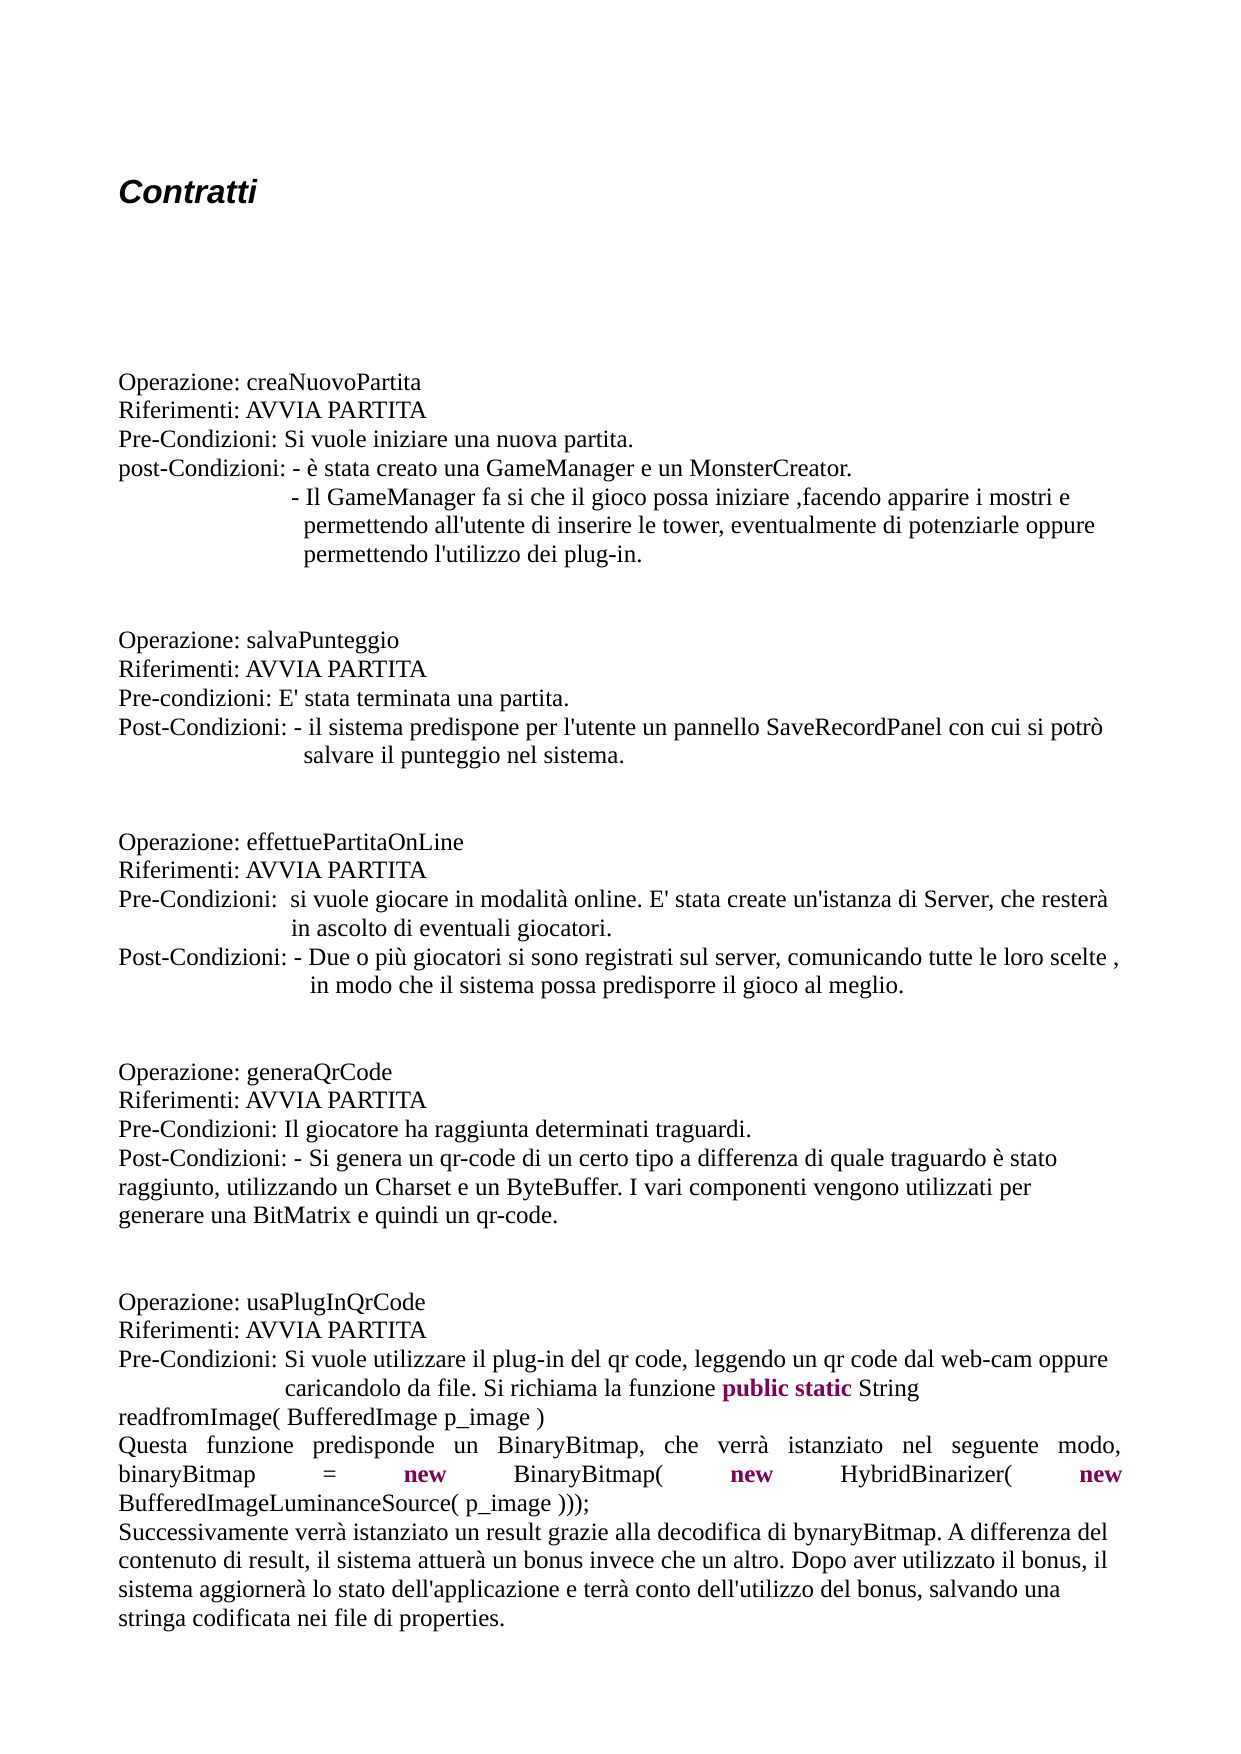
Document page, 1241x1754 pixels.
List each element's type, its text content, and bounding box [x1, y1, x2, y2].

text Pre-condizioni: E' stata terminata una partita. [118, 683, 1122, 712]
text Riferimenti: AVVIA PARTITA [118, 395, 1122, 424]
text Operazione: generaQrCode [118, 1057, 1122, 1085]
text Post-Condizioni: - il sistema predispone per l'utente un pannello SaveRecordPanel con cui si potrò salvare il punteggio nel sistema. [118, 712, 1122, 769]
subtitle Contratti [118, 172, 1122, 210]
text Questa funzione predisponde un BinaryBitmap, che verrà istanziato nel seguente modo, binaryBitmap = new BinaryBitmap( new HybridBinarizer( new BufferedImageLuminanceSource( p_image ))); [118, 1430, 1122, 1517]
text Operazione: creaNuovoPartita [118, 367, 1122, 395]
text Operazione: salvaPunteggio [118, 625, 1122, 654]
text Pre-Condizioni: Si vuole iniziare una nuova partita. [118, 424, 1122, 453]
text Pre-Condizioni: si vuole giocare in modalità online. E' stata create un'istanza di Server, che resterà in ascolto di eventuali giocatori. [118, 884, 1122, 942]
text Pre-Condizioni: Il giocatore ha raggiunta determinati traguardi. [118, 1114, 1122, 1143]
text Post-Condizioni: - Si genera un qr-code di un certo tipo a differenza di quale traguardo è stato raggiunto, utilizzando un Charset e un ByteBuffer. I vari componenti vengono utilizzati per generare una BitMatrix e quindi un qr-code. [118, 1143, 1122, 1229]
text Operazione: effettuePartitaOnLine [118, 827, 1122, 855]
text Riferimenti: AVVIA PARTITA [118, 654, 1122, 683]
text Riferimenti: AVVIA PARTITA [118, 1315, 1122, 1344]
text Post-Condizioni: - Due o più giocatori si sono registrati sul server, comunicando tutte le loro scelte , in modo che il sistema possa predisporre il gioco al meglio. [118, 942, 1122, 999]
text post-Condizioni: - è stata creato una GameManager e un MonsterCreator. [118, 453, 1122, 482]
text Pre-Condizioni: Si vuole utilizzare il plug-in del qr code, leggendo un qr code dal web-cam oppure caricandolo da file. Si richiama la funzione public static String readfromImage( BufferedImage p_image ) [118, 1344, 1122, 1430]
text Successivamente verrà istanziato un result grazie alla decodifica di bynaryBitmap. A differenza del contenuto di result, il sistema attuerà un bonus invece che un altro. Dopo aver utilizzato il bonus, il sistema aggiornerà lo stato dell'applicazione e terrà conto dell'utilizzo del bonus, salvando una stringa codificata nei file di properties. [118, 1517, 1122, 1632]
text Operazione: usaPlugInQrCode [118, 1287, 1122, 1315]
text - Il GameManager fa si che il gioco possa iniziare ,facendo apparire i mostri e permettendo all'utente di inserire le tower, eventualmente di potenziarle oppure permettendo l'utilizzo dei plug-in. [118, 482, 1122, 568]
text Riferimenti: AVVIA PARTITA [118, 855, 1122, 884]
text Riferimenti: AVVIA PARTITA [118, 1085, 1122, 1114]
